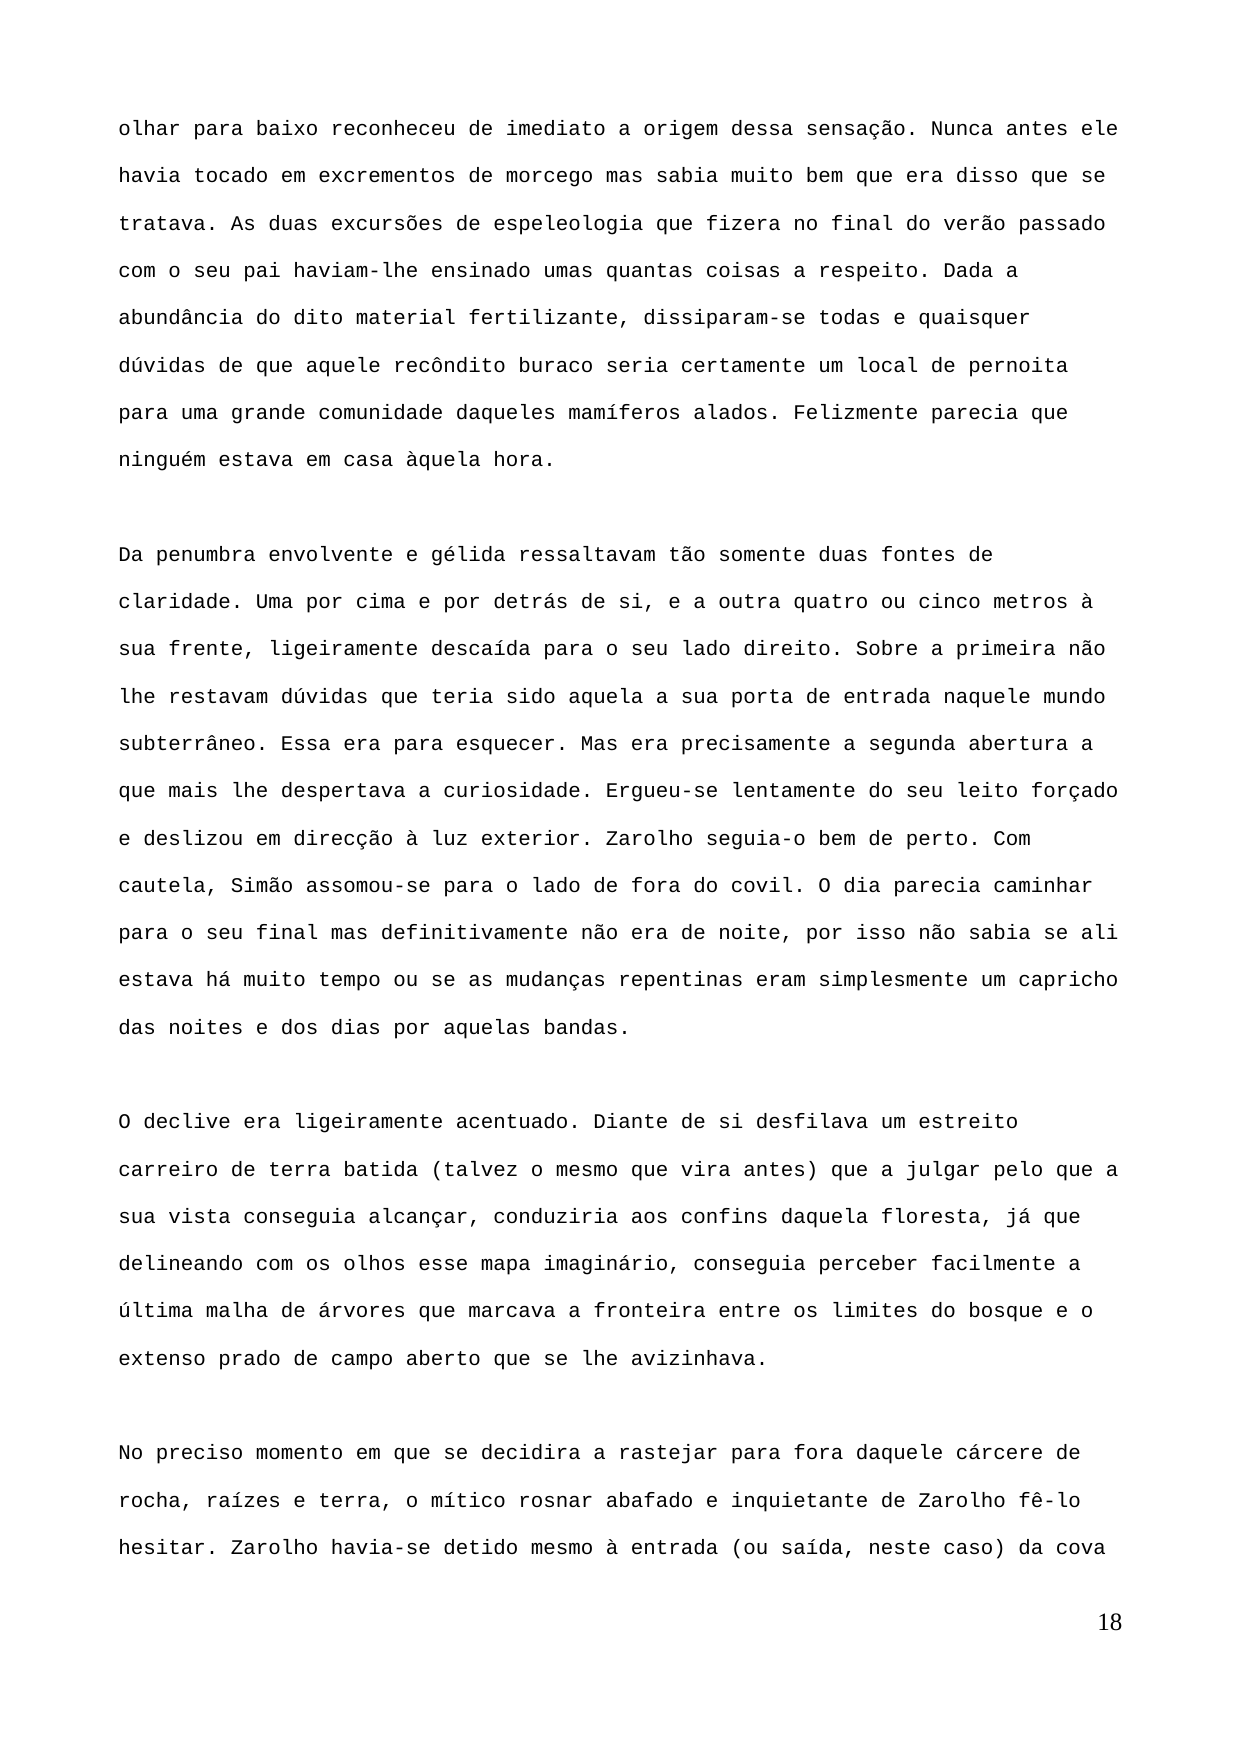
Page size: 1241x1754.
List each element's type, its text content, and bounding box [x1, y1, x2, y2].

text Da penumbra envolvente e gélida ressaltavam tão somente duas fontes de claridade. Uma por cima e por detrás de si, e a outra quatro ou cinco metros à sua frente, ligeiramente descaída para o seu lado direito. Sobre a primeira não lhe restavam dúvidas que teria sido aquela a sua porta de entrada naquele mundo subterrâneo. Essa era para esquecer. Mas era precisamente a segunda abertura a que mais lhe despertava a curiosidade. Ergueu-se lentamente do seu leito forçado e deslizou em direcção à luz exterior. Zarolho seguia-o bem de perto. Com cautela, Simão assomou-se para o lado de fora do covil. O dia parecia caminhar para o seu final mas definitivamente não era de noite, por isso não sabia se ali estava há muito tempo ou se as mudanças repentinas eram simplesmente um capricho das noites e dos dias por aquelas bandas. [118, 544, 1122, 1040]
text No preciso momento em que se decidira a rastejar para fora daquele cárcere de rocha, raízes e terra, o mítico rosnar abafado e inquietante de Zarolho fê-lo hesitar. Zarolho havia-se detido mesmo à entrada (ou saída, neste caso) da cova [118, 1442, 1122, 1561]
text olhar para baixo reconheceu de imediato a origem dessa sensação. Nunca antes ele havia tocado em excrementos de morcego mas sabia muito bem que era disso que se tratava. As duas excursões de espeleologia que fizera no final do verão passado com o seu pai haviam-lhe ensinado umas quantas coisas a respeito. Dada a abundância do dito material fertilizante, dissiparam-se todas e quaisquer dúvidas de que aquele recôndito buraco seria certamente um local de pernoita para uma grande comunidade daqueles mamíferos alados. Felizmente parecia que ninguém estava em casa àquela hora. [118, 118, 1122, 473]
text O declive era ligeiramente acentuado. Diante de si desfilava um estreito carreiro de terra batida (talvez o mesmo que vira antes) que a julgar pelo que a sua vista conseguia alcançar, conduziria aos confins daquela floresta, já que delineando com os olhos esse mapa imaginário, conseguia perceber facilmente a última malha de árvores que marcava a fronteira entre os limites do bosque e o extenso prado de campo aberto que se lhe avizinhava. [118, 1111, 1122, 1371]
